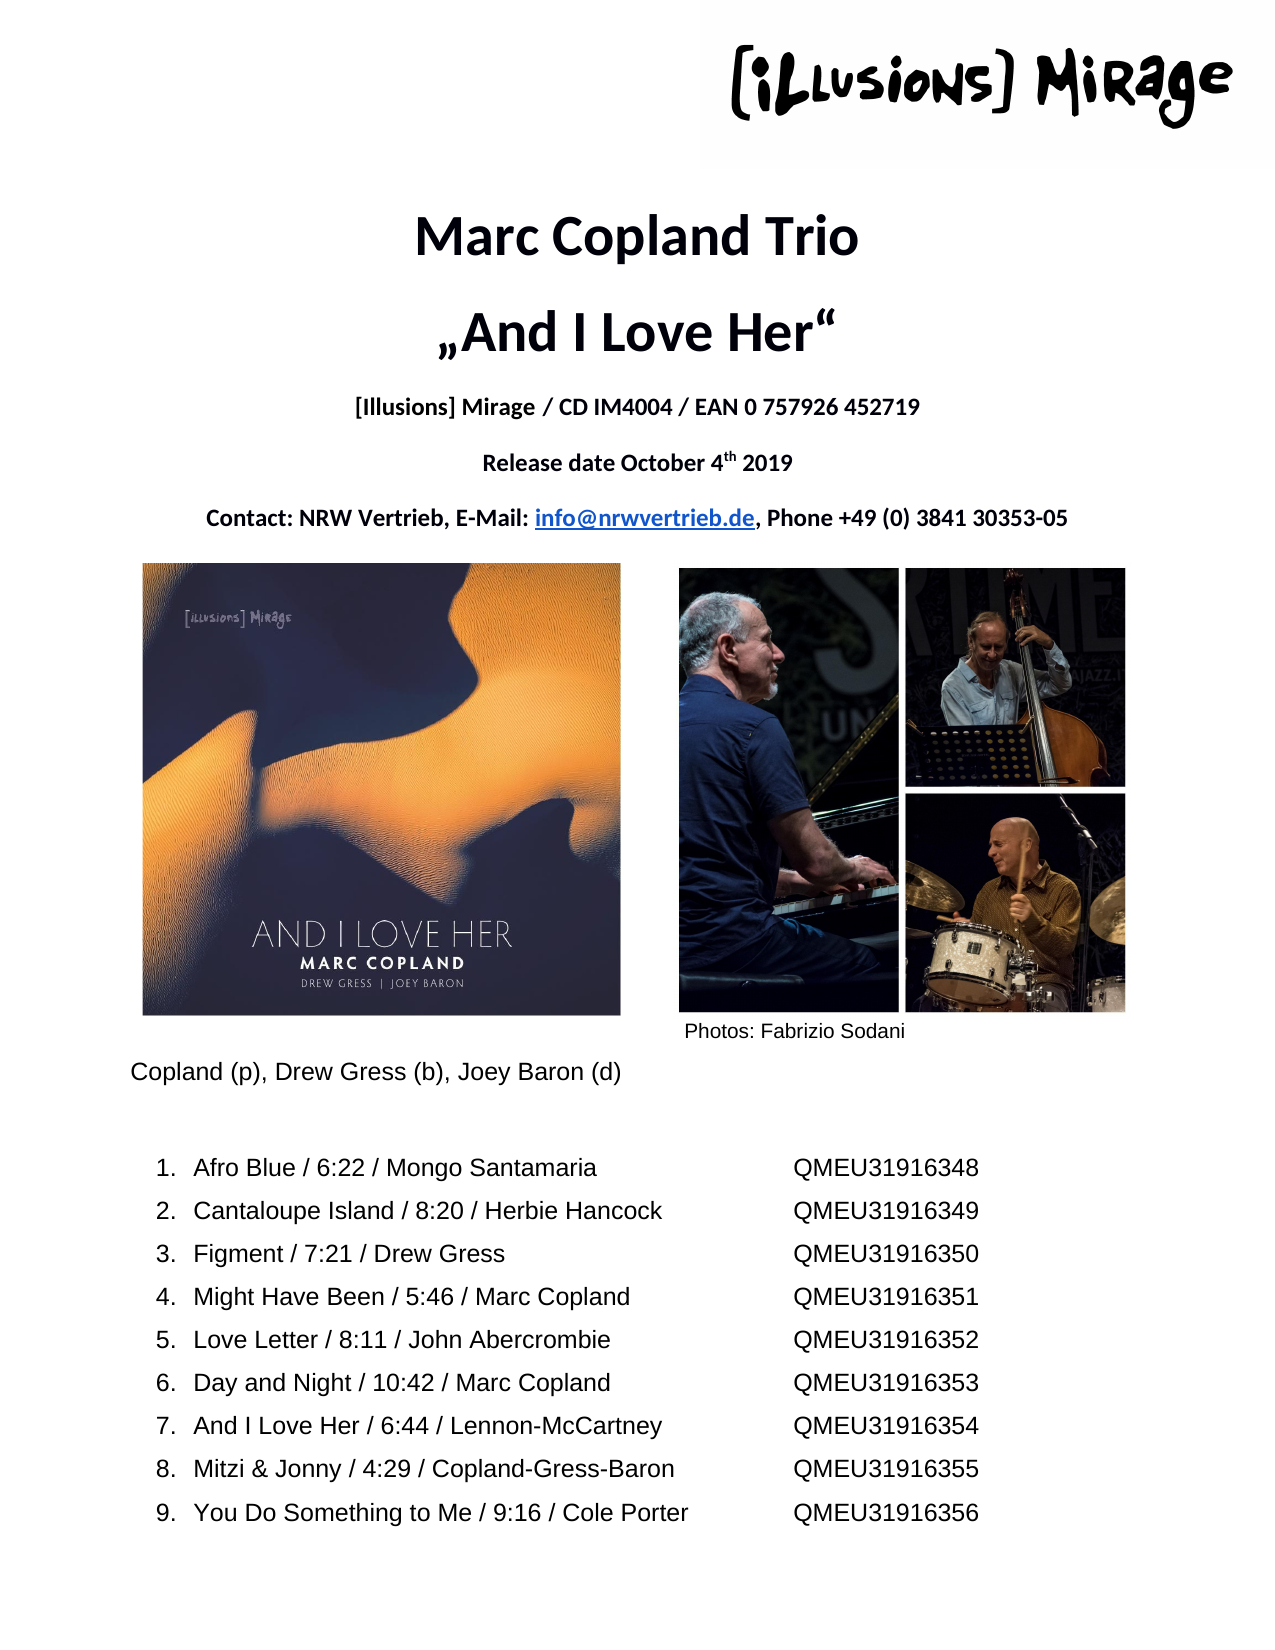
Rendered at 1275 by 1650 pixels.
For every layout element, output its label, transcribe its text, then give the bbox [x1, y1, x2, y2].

picture [142, 563, 621, 1016]
table_cell [639, 1117, 1156, 1150]
table_header Photos: Fabrizio Sodani [639, 564, 1156, 1115]
list Cantaloupe Island / 8:20 / Herbie Hancock QMEU31916349 [156, 1196, 1157, 1224]
list And I Love Her / 6:44 / Lennon-McCartney QMEU31916354 [156, 1411, 1157, 1440]
table_header Copland (p), Drew Gress (b), Joey Baron (d) [119, 564, 636, 1115]
list Afro Blue / 6:22 / Mongo Santamaria QMEU31916348 [156, 1153, 1157, 1181]
text Release date October 4th 2019 [118, 447, 1157, 477]
list Might Have Been / 5:46 / Marc Copland QMEU31916351 [156, 1282, 1157, 1311]
text [Illusions] Mirage / CD IM4004 / EAN 0 757926 452719 [118, 391, 1157, 422]
text Marc Copland Trio [118, 199, 1157, 270]
text Contact: NRW Vertrieb, E-Mail: info@nrwvertrieb.de, Phone +49 (0) 3841 30353-05 [118, 502, 1157, 533]
picture [699, 0, 1275, 169]
table_cell [119, 1117, 636, 1150]
picture [672, 561, 1132, 1019]
list Love Letter / 8:11 / John Abercrombie QMEU31916352 [156, 1325, 1157, 1354]
list Figment / 7:21 / Drew Gress QMEU31916350 [156, 1239, 1157, 1267]
list Mitzi & Jonny / 4:29 / Copland-Gress-Baron QMEU31916355 [156, 1454, 1157, 1483]
list Day and Night / 10:42 / Marc Copland QMEU31916353 [156, 1368, 1157, 1397]
text „And I Love Her“ [118, 295, 1157, 366]
list You Do Something to Me / 9:16 / Cole Porter QMEU31916356 [156, 1497, 1157, 1526]
